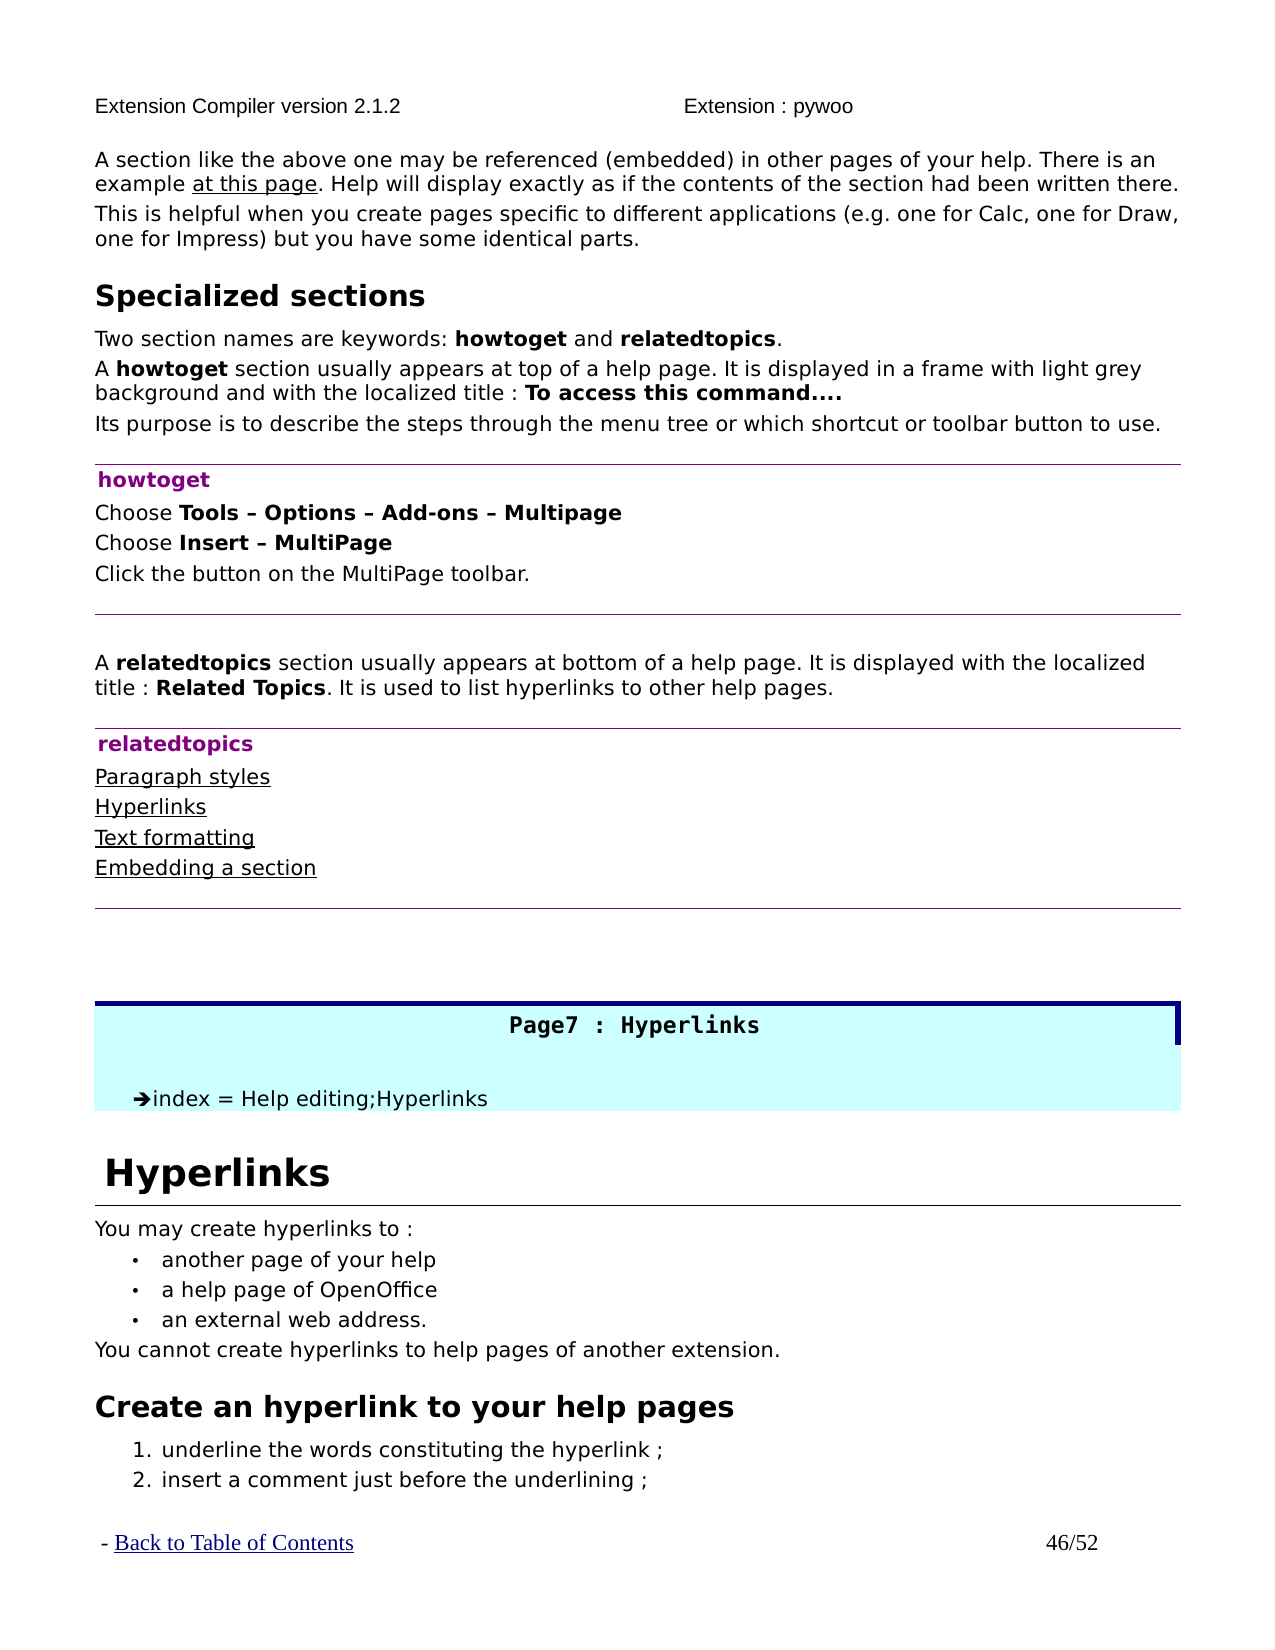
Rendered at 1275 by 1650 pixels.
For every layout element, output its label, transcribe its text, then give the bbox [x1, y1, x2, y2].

text You may create hyperlinks to : [94, 1217, 1181, 1242]
text Two section names are keywords: howtoget and relatedtopics. [94, 326, 1181, 351]
list a help page of OpenOffice [132, 1278, 1181, 1302]
list insert a comment just before the underlining ; [132, 1468, 1181, 1493]
text Text formatting [94, 825, 1181, 850]
text Specialized sections [94, 279, 1181, 313]
list underline the words constituting the hyperlink ; [132, 1438, 1181, 1463]
text Its purpose is to describe the steps through the menu tree or which shortcut or toolbar button to use. [94, 412, 1181, 436]
text Hyperlinks [94, 795, 1181, 819]
text You cannot create hyperlinks to help pages of another extension. [94, 1338, 1181, 1363]
text Page7 : Hyperlinks [94, 1002, 1175, 1045]
text Embedding a section [94, 856, 1181, 880]
list index = Help editing;Hyperlinks [94, 1087, 1181, 1111]
text Create an hyperlink to your help pages [94, 1391, 1181, 1424]
text Choose Tools – Options – Add-ons – Multipage [94, 501, 1181, 525]
list another page of your help [132, 1247, 1181, 1272]
text howtoget [94, 465, 1181, 495]
text A howtoget section usually appears at top of a help page. It is displayed in a frame with light grey background and with the localized title : To access this command.... [94, 357, 1181, 406]
text A section like the above one may be referenced (embedded) in other pages of your help. There is an example at this page. Help will display exactly as if the contents of the section had been written there. [94, 147, 1181, 196]
text Choose Insert – MultiPage [94, 531, 1181, 556]
text A relatedtopics section usually appears at bottom of a help page. It is displayed with the localized title : Related Topics. It is used to list hyperlinks to other help pages. [94, 651, 1181, 700]
text Click the button on the MultiPage toolbar. [94, 562, 1181, 586]
text This is helpful when you create pages specific to different applications (e.g. one for Calc, one for Draw, one for Impress) but you have some identical parts. [94, 202, 1181, 251]
text Hyperlinks [94, 1142, 1181, 1205]
list an external web address. [132, 1308, 1181, 1333]
text relatedtopics [94, 729, 1181, 759]
text Paragraph styles [94, 765, 1181, 789]
